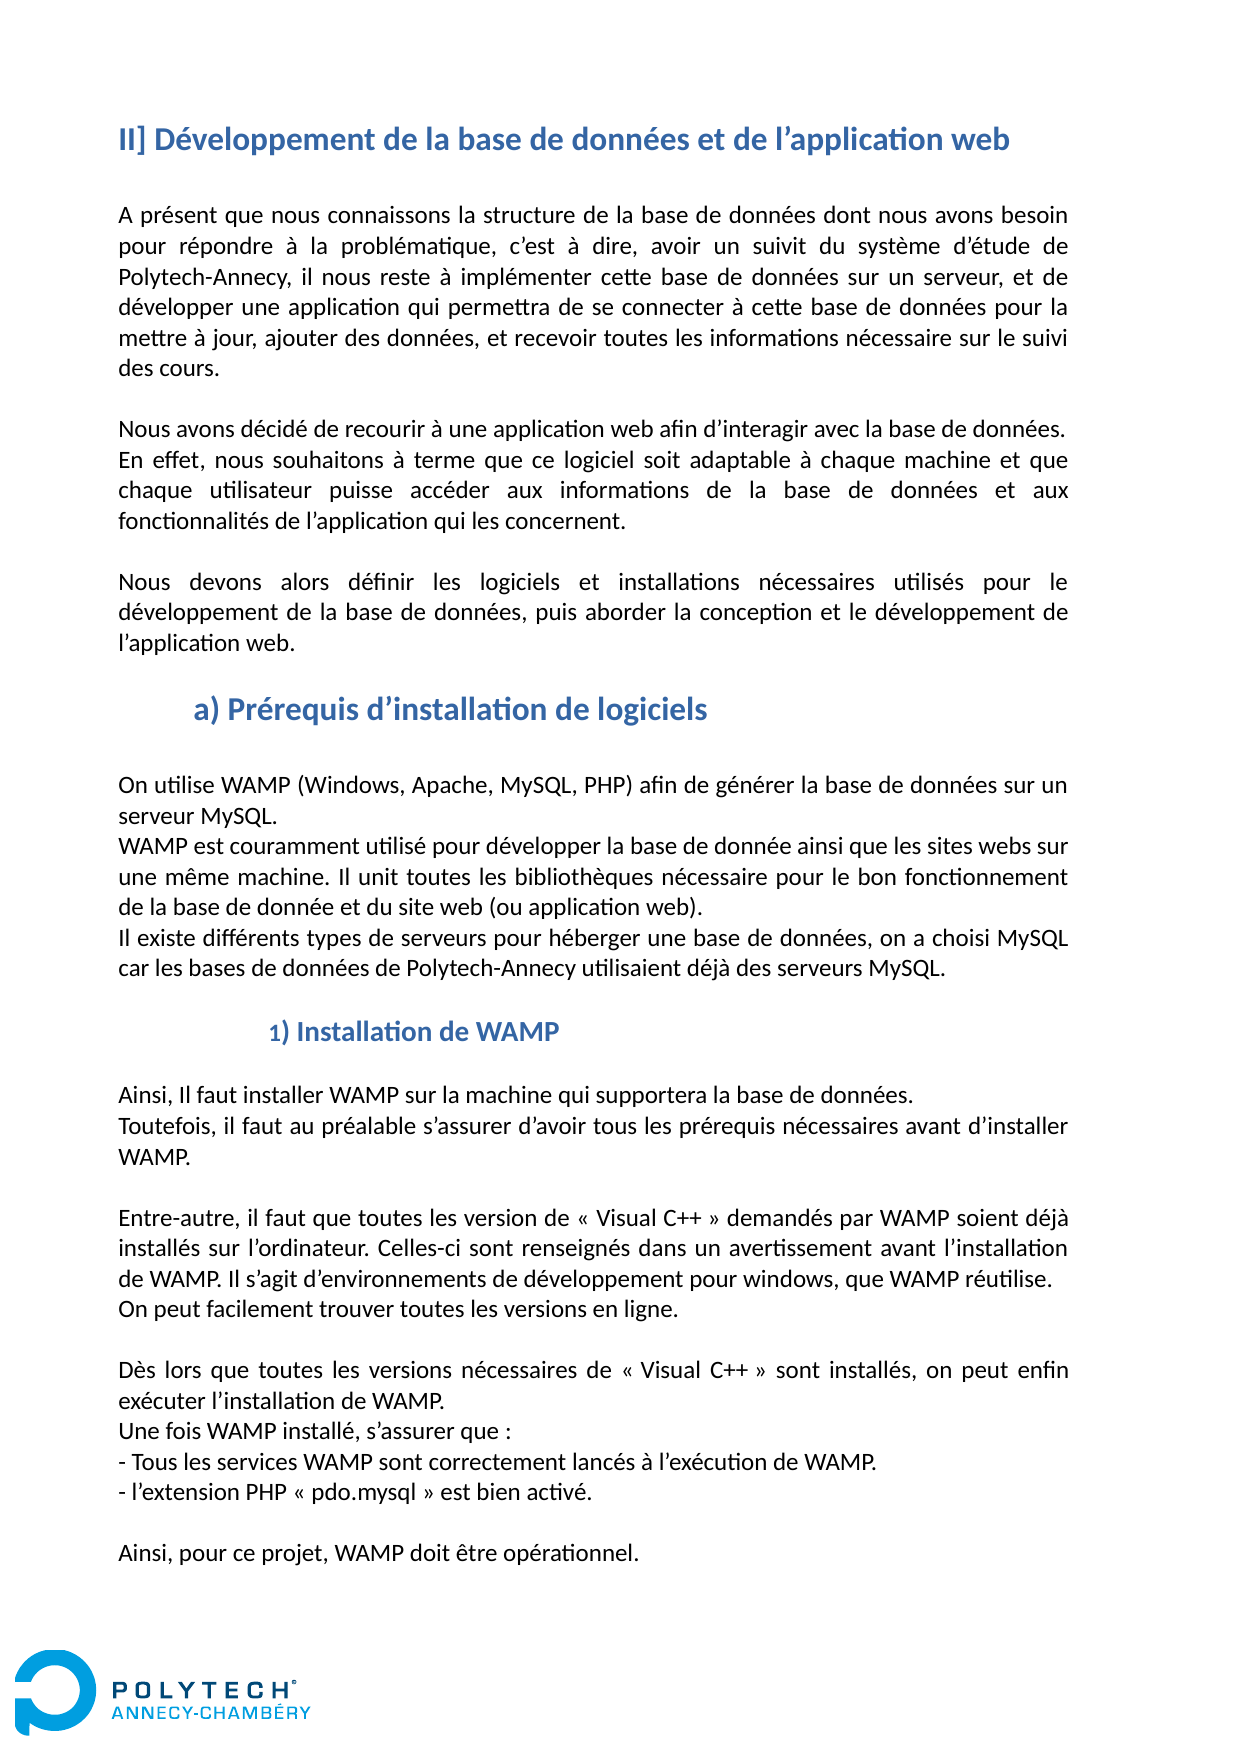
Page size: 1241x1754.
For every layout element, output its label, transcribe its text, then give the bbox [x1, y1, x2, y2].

text A présent que nous connaissons la structure de la base de données dont nous avons besoin pour répondre à la problématique, c’est à dire, avoir un suivit du système d’étude de Polytech-Annecy, il nous reste à implémenter cette base de données sur un serveur, et de développer une application qui permettra de se connecter à cette base de données pour la mettre à jour, ajouter des données, et recevoir toutes les informations nécessaire sur le suivi des cours. [118, 199, 1070, 383]
text On peut facilement trouver toutes les versions en ligne. [118, 1293, 1070, 1324]
text Dès lors que toutes les versions nécessaires de « Visual C++ » sont installés, on peut enfin exécuter l’installation de WAMP. [118, 1354, 1070, 1415]
text a) Prérequis d’installation de logiciels [118, 688, 1070, 729]
text Toutefois, il faut au préalable s’assurer d’avoir tous les prérequis nécessaires avant d’installer WAMP. [118, 1110, 1070, 1171]
text Entre-autre, il faut que toutes les version de « Visual C++ » demandés par WAMP soient déjà installés sur l’ordinateur. Celles-ci sont renseignés dans un avertissement avant l’installation de WAMP. Il s’agit d’environnements de développement pour windows, que WAMP réutilise. [118, 1202, 1070, 1293]
text WAMP est couramment utilisé pour développer la base de donnée ainsi que les sites webs sur une même machine. Il unit toutes les bibliothèques nécessaire pour le bon fonctionnement de la base de donnée et du site web (ou application web). [118, 830, 1070, 922]
text - l’extension PHP « pdo.mysql » est bien activé. [118, 1476, 1070, 1507]
text Nous avons décidé de recourir à une application web afin d’interagir avec la base de données. [118, 413, 1070, 444]
text Ainsi, pour ce projet, WAMP doit être opérationnel. [118, 1537, 1070, 1568]
text En effet, nous souhaitons à terme que ce logiciel soit adaptable à chaque machine et que chaque utilisateur puisse accéder aux informations de la base de données et aux fonctionnalités de l’application qui les concernent. [118, 444, 1070, 535]
text Nous devons alors définir les logiciels et installations nécessaires utilisés pour le développement de la base de données, puis aborder la conception et le développement de l’application web. [118, 566, 1070, 657]
text Une fois WAMP installé, s’assurer que : [118, 1415, 1070, 1446]
text 1) Installation de WAMP [118, 1013, 1070, 1049]
text - Tous les services WAMP sont correctement lancés à l’exécution de WAMP. [118, 1446, 1070, 1476]
text Il existe différents types de serveurs pour héberger une base de données, on a choisi MySQL car les bases de données de Polytech-Annecy utilisaient déjà des serveurs MySQL. [118, 922, 1070, 983]
text II] Développement de la base de données et de l’application web [118, 118, 1070, 159]
text On utilise WAMP (Windows, Apache, MySQL, PHP) afin de générer la base de données sur un serveur MySQL. [118, 769, 1070, 830]
text Ainsi, Il faut installer WAMP sur la machine qui supportera la base de données. [118, 1080, 1070, 1110]
